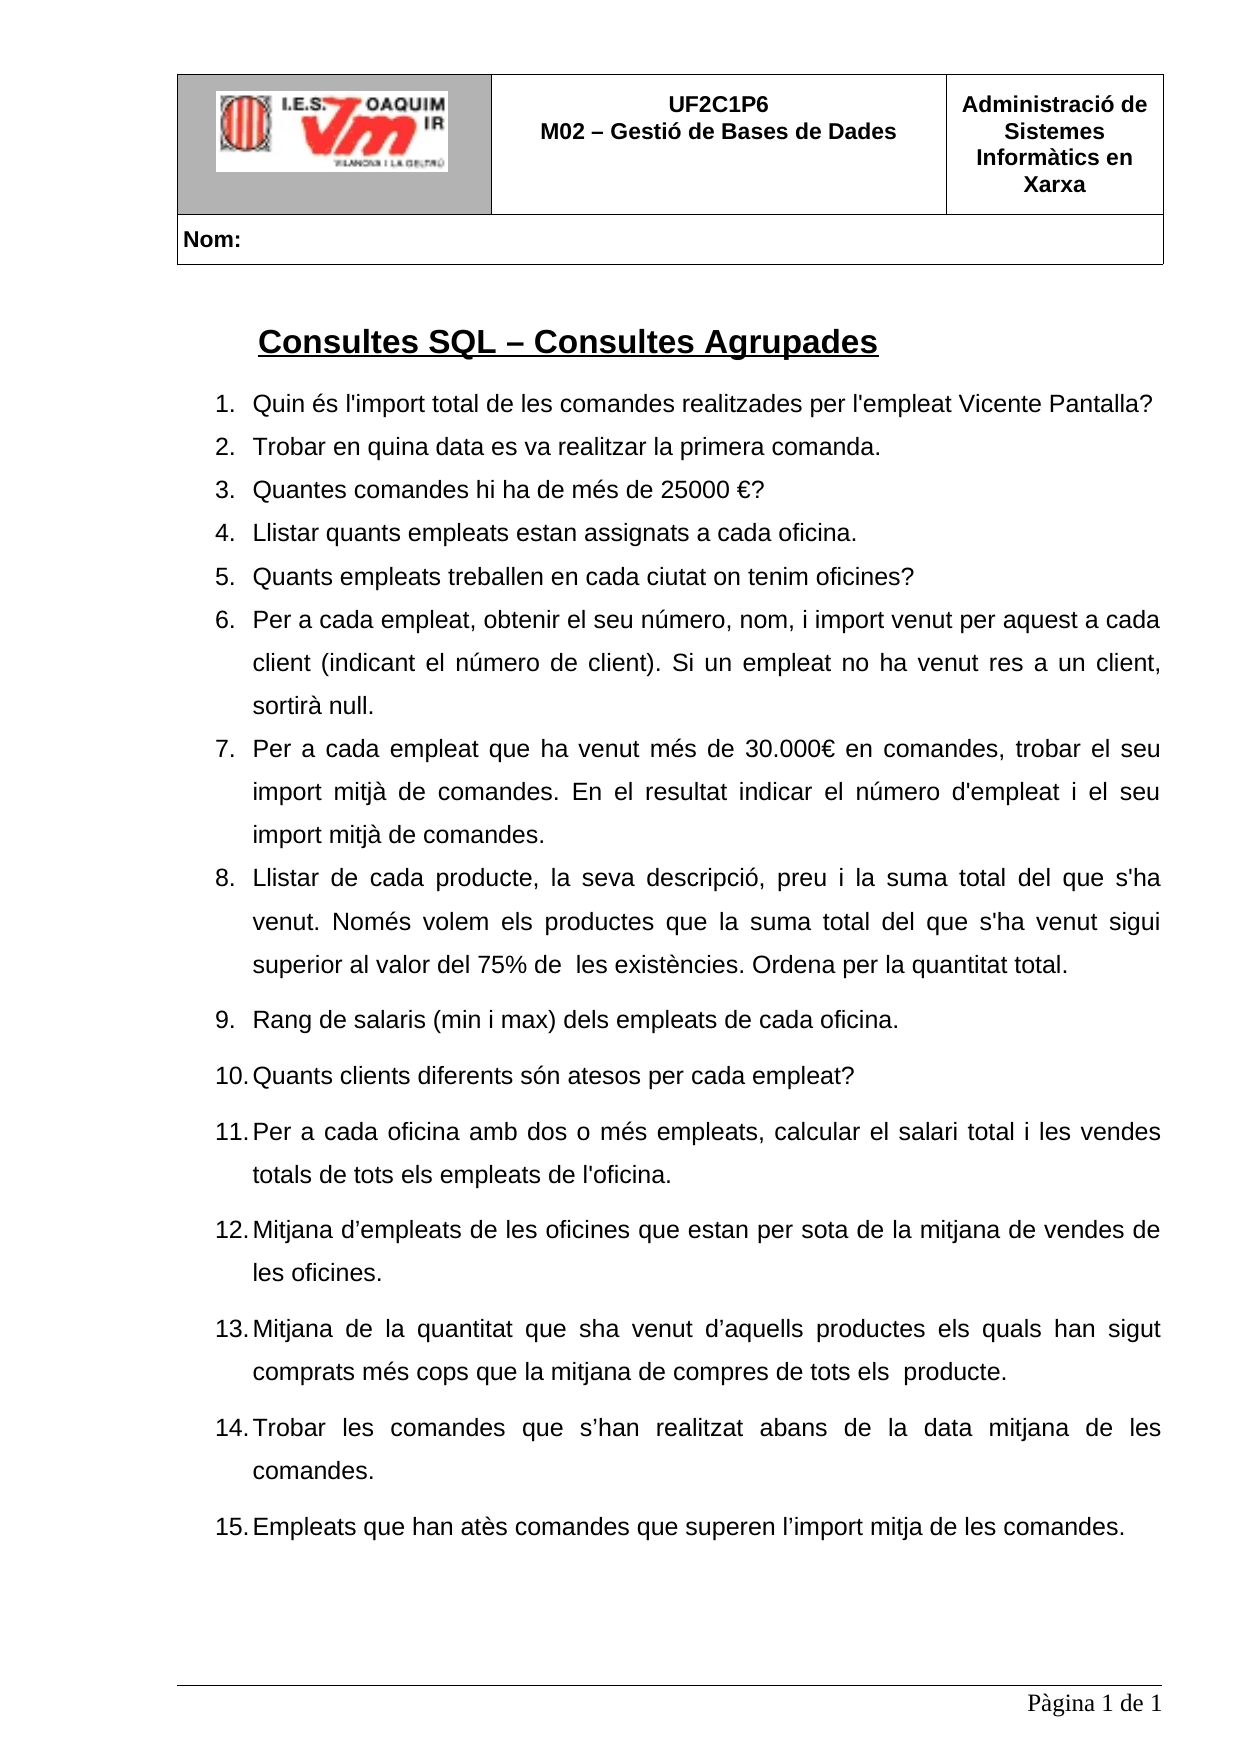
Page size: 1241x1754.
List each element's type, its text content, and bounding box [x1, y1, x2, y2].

list Trobar en quina data es va realitzar la primera comanda. [215, 432, 1162, 461]
list Quantes comandes hi ha de més de 25000 €? [215, 475, 1162, 504]
list Per a cada empleat que ha venut més de 30.000€ en comandes, trobar el seu import mitjà de comandes. En el resultat indicar el número d'empleat i el seu import mitjà de comandes. [215, 734, 1162, 849]
list Quin és l'import total de les comandes realitzades per l'empleat Vicente Pantalla? [215, 389, 1162, 418]
picture [217, 92, 447, 171]
list Llistar de cada producte, la seva descripció, preu i la suma total del que s'ha venut. Només volem els productes que la suma total del que s'ha venut sigui superior al valor del 75% de les existències. Ordena per la quantitat total. [215, 863, 1162, 978]
list Per a cada oficina amb dos o més empleats, calcular el salari total i les vendes totals de tots els empleats de l'oficina. [215, 1116, 1162, 1188]
list Llistar quants empleats estan assignats a cada oficina. [215, 518, 1162, 547]
list Per a cada empleat, obtenir el seu número, nom, i import venut per aquest a cada client (indicant el número de client). Si un empleat no ha venut res a un client, sortirà null. [215, 604, 1162, 719]
list Empleats que han atès comandes que superen l’import mitja de les comandes. [215, 1511, 1162, 1540]
list Rang de salaris (min i max) dels empleats de cada oficina. [215, 1005, 1162, 1034]
list Mitjana de la quantitat que sha venut d’aquells productes els quals han sigut comprats més cops que la mitjana de compres de tots els producte. [215, 1314, 1162, 1386]
list Mitjana d’empleats de les oficines que estan per sota de la mitjana de vendes de les oficines. [215, 1215, 1162, 1287]
list Quants clients diferents són atesos per cada empleat? [215, 1061, 1162, 1089]
list Trobar les comandes que s’han realitzat abans de la data mitjana de les comandes. [215, 1413, 1162, 1484]
text Consultes SQL – Consultes Agrupades [177, 322, 1162, 360]
list Quants empleats treballen en cada ciutat on tenim oficines? [215, 561, 1162, 590]
